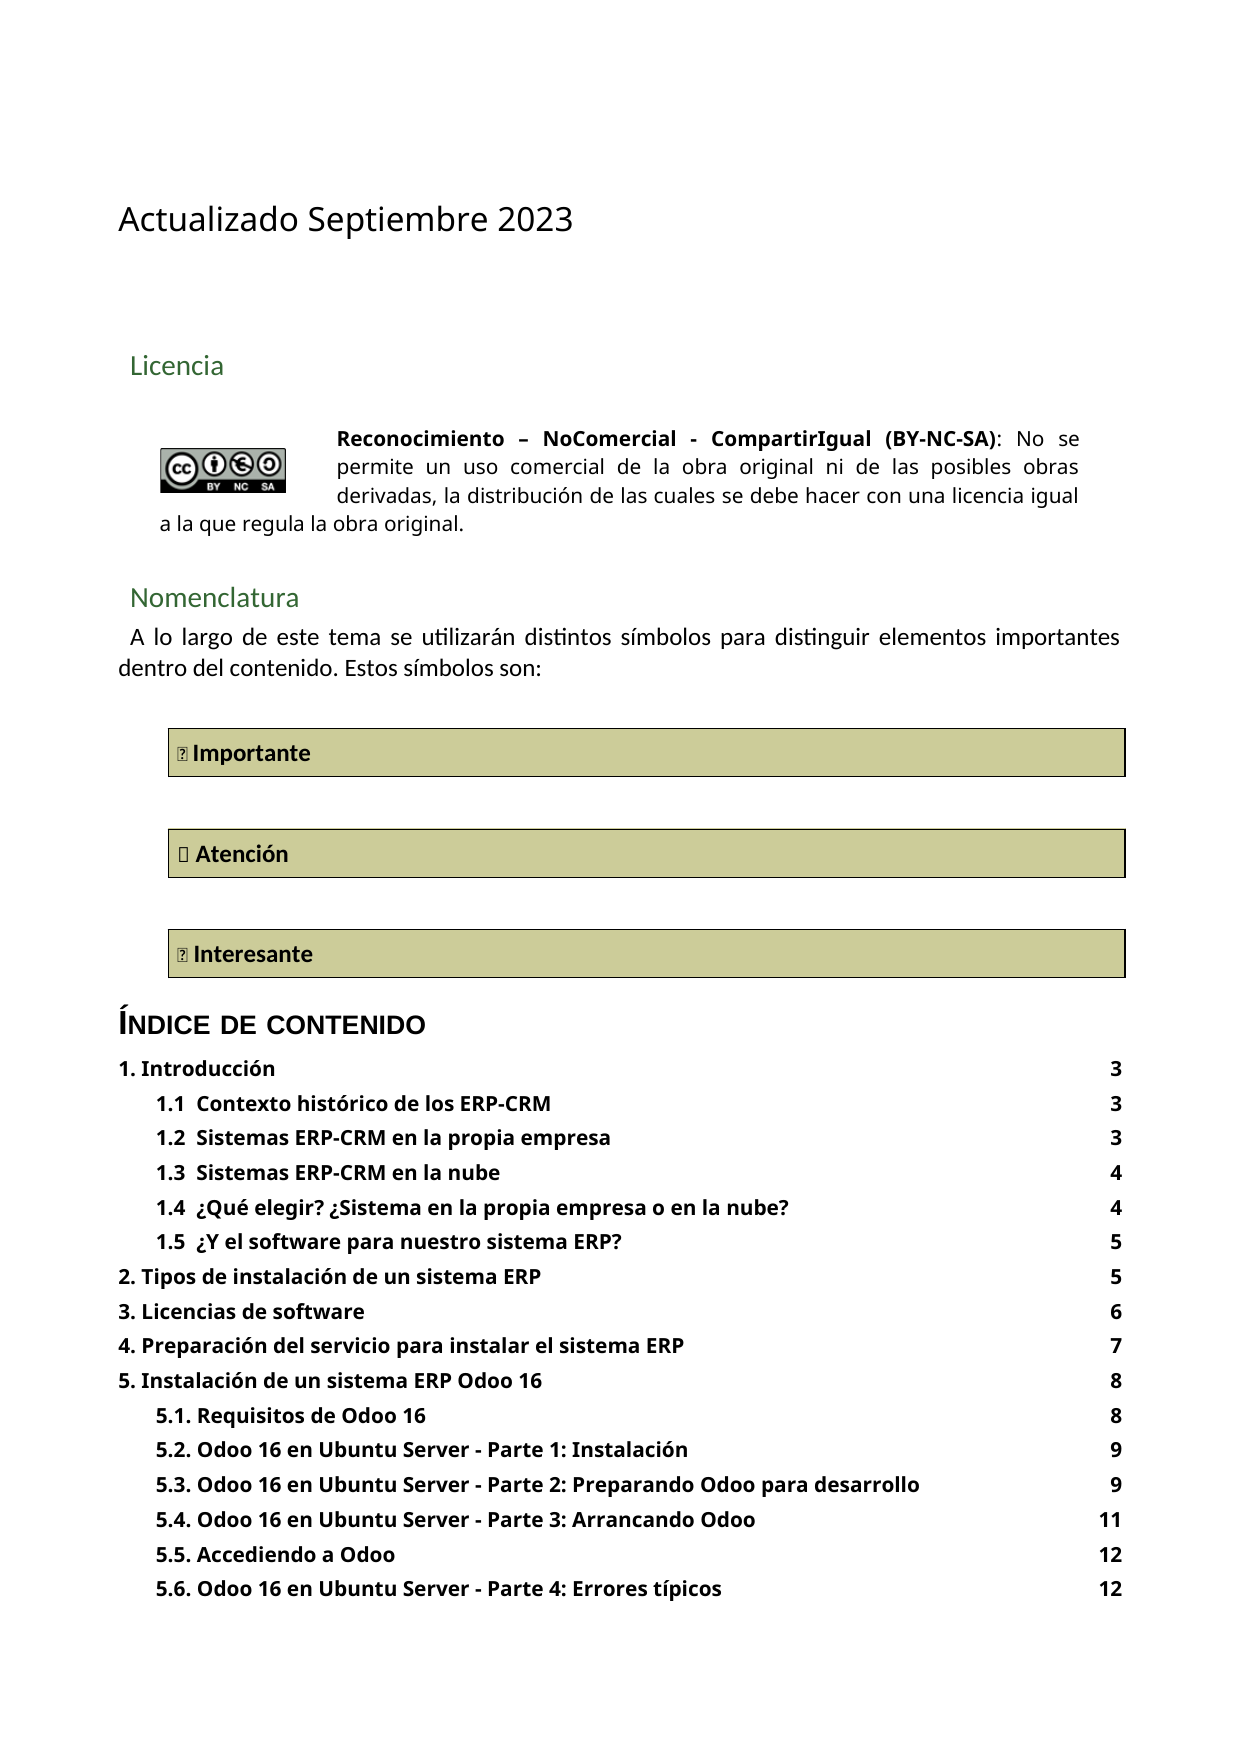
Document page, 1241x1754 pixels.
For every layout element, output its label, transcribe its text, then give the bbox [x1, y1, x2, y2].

text 1. Introducción 3 [118, 1054, 1122, 1082]
text 5.4. Odoo 16 en Ubuntu Server - Parte 3: Arrancando Odoo 11 [156, 1505, 1122, 1533]
text 5.2. Odoo 16 en Ubuntu Server - Parte 1: Instalación 9 [156, 1436, 1122, 1464]
text Índice de contenido [118, 1003, 1122, 1042]
text Nomenclatura [118, 579, 1122, 615]
text 💬 Interesante [169, 930, 1124, 977]
text Actualizado Septiembre 2023 [118, 196, 1122, 241]
text 1.5 ¿Y el software para nuestro sistema ERP? 5 [156, 1227, 1122, 1256]
text 5.3. Odoo 16 en Ubuntu Server - Parte 2: Preparando Odoo para desarrollo 9 [156, 1470, 1122, 1499]
text 2. Tipos de instalación de un sistema ERP 5 [118, 1262, 1122, 1291]
picture [160, 448, 286, 493]
text 4. Preparación del servicio para instalar el sistema ERP 7 [118, 1332, 1122, 1360]
text 5.6. Odoo 16 en Ubuntu Server - Parte 4: Errores típicos 12 [156, 1574, 1122, 1603]
text A lo largo de este tema se utilizarán distintos símbolos para distinguir elementos importantes dentro del contenido. Estos símbolos son: [118, 621, 1122, 682]
text Licencia [118, 347, 1122, 383]
text 1.3 Sistemas ERP-CRM en la nube 4 [156, 1158, 1122, 1187]
text ❕ Atención [169, 830, 1124, 877]
text 1.1 Contexto histórico de los ERP-CRM 3 [156, 1089, 1122, 1117]
text 📖 Importante [169, 729, 1124, 776]
text 1.4 ¿Qué elegir? ¿Sistema en la propia empresa o en la nube? 4 [156, 1193, 1122, 1221]
text 5. Instalación de un sistema ERP Odoo 16 8 [118, 1366, 1122, 1395]
text Reconocimiento – NoComercial - CompartirIgual (BY-NC-SA): No se permite un uso comercial de la obra original ni de las posibles obras derivadas, la distribución de las cuales se debe hacer con una licencia igual a la que regula la obra original. [159, 424, 1080, 538]
text 5.1. Requisitos de Odoo 16 8 [156, 1401, 1122, 1429]
text 3. Licencias de software 6 [118, 1297, 1122, 1325]
text 1.2 Sistemas ERP-CRM en la propia empresa 3 [156, 1123, 1122, 1152]
text 5.5. Accediendo a Odoo 12 [156, 1540, 1122, 1568]
